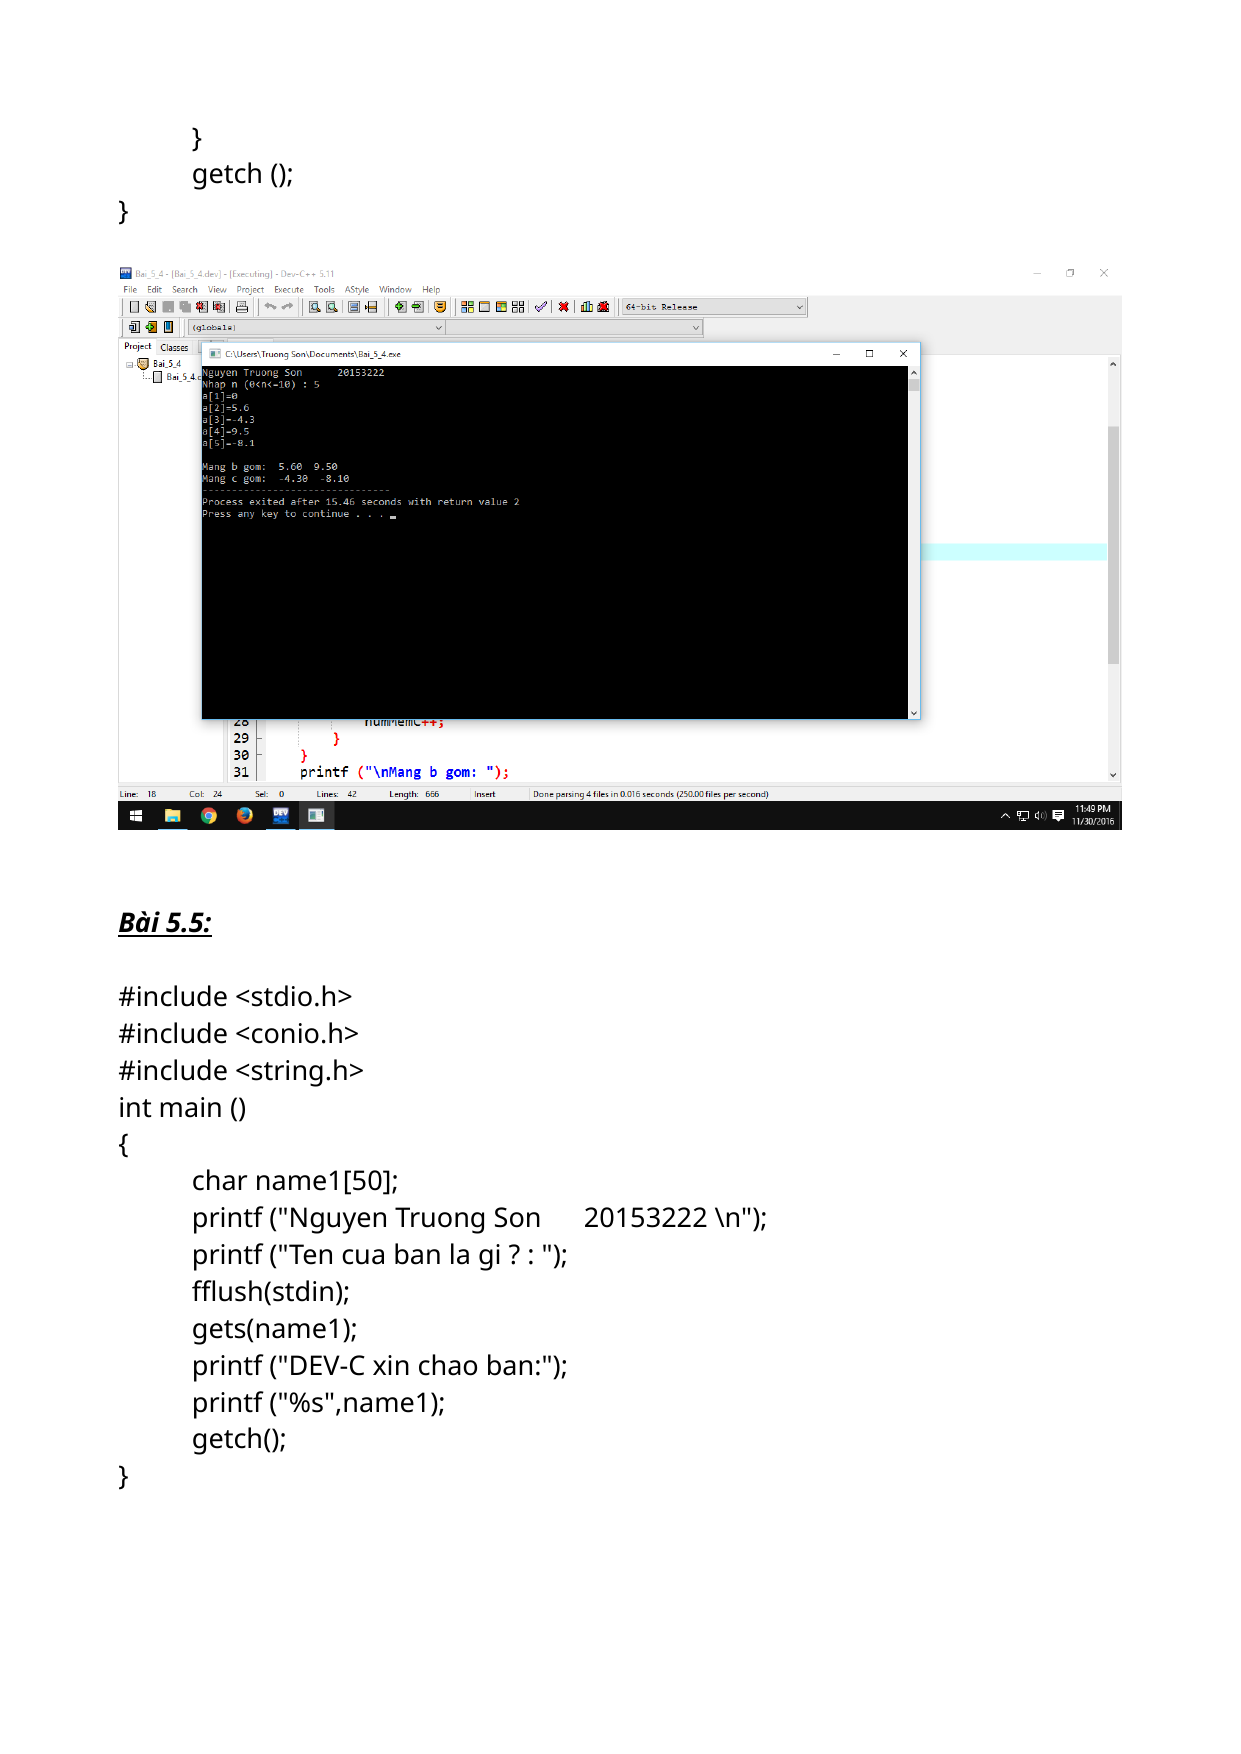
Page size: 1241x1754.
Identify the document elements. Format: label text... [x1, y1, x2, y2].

text Bài 5.5: [118, 904, 1122, 941]
text #include <stdio.h> [118, 977, 1122, 1014]
text getch(); [118, 1420, 1122, 1457]
text { [118, 1125, 1122, 1162]
text #include <conio.h> [118, 1014, 1122, 1051]
picture [118, 265, 1122, 830]
text char name1[50]; [118, 1162, 1122, 1199]
text int main () [118, 1088, 1122, 1125]
text } [118, 1457, 1122, 1494]
text printf ("Ten cua ban la gi ? : "); [118, 1236, 1122, 1272]
text } [118, 192, 1122, 229]
text printf ("Nguyen Truong Son 20153222 \n"); [118, 1199, 1122, 1236]
text #include <string.h> [118, 1051, 1122, 1088]
text gets(name1); [118, 1309, 1122, 1346]
text getch (); [118, 155, 1122, 192]
text } [118, 118, 1122, 155]
text printf ("DEV-C xin chao ban:"); [118, 1346, 1122, 1383]
text fflush(stdin); [118, 1272, 1122, 1309]
text printf ("%s",name1); [118, 1383, 1122, 1420]
